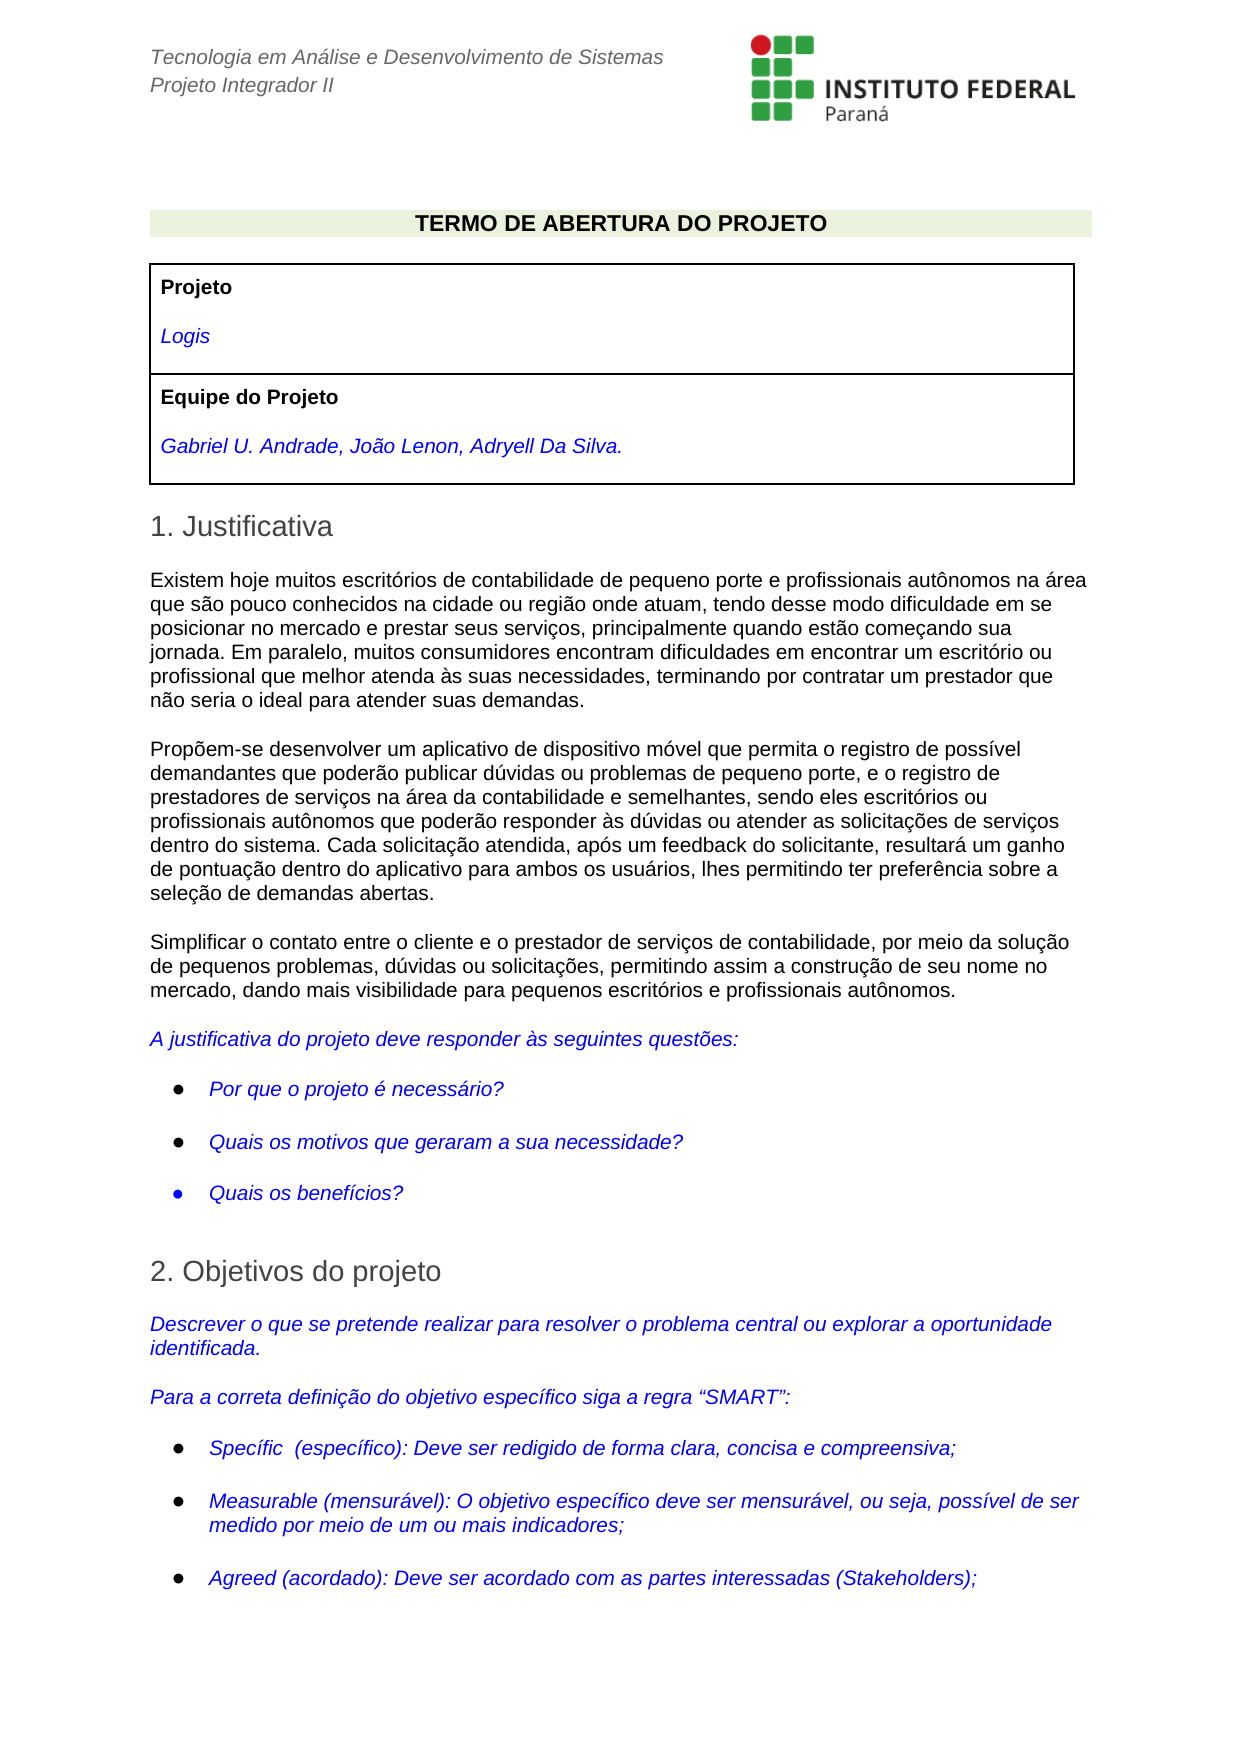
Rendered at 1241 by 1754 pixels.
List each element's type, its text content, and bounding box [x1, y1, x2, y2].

subtitle 1. Justificativa [150, 509, 1092, 543]
picture [724, 20, 1087, 140]
text TERMO DE ABERTURA DO PROJETO [150, 210, 1092, 237]
list Por que o projeto é necessário? [171, 1075, 1090, 1128]
text Existem hoje muitos escritórios de contabilidade de pequeno porte e profissionais autônomos na área que são pouco conhecidos na cidade ou região onde atuam, tendo desse modo dificuldade em se posicionar no mercado e prestar seus serviços, principalmente quando estão começando sua jornada. Em paralelo, muitos consumidores encontram dificuldades em encontrar um escritório ou profissional que melhor atenda às suas necessidades, terminando por contratar um prestador que não seria o ideal para atender suas demandas. [150, 568, 1090, 712]
text Para a correta definição do objetivo específico siga a regra “SMART”: [150, 1385, 1090, 1409]
list Agreed (acordado): Deve ser acordado com as partes interessadas (Stakeholders); [171, 1563, 1090, 1590]
table_cell Equipe do Projeto Gabriel U. Andrade, João Lenon, Adryell Da Silva. [151, 375, 1073, 483]
table_header Projeto Logis [151, 265, 1073, 373]
list Quais os benefícios? [171, 1181, 1090, 1229]
list Measurable (mensurável): O objetivo específico deve ser mensurável, ou seja, possível de ser medido por meio de um ou mais indicadores; [171, 1487, 1090, 1563]
text Descrever o que se pretende realizar para resolver o problema central ou explorar a oportunidade identificada. [150, 1312, 1090, 1360]
text Propõem-se desenvolver um aplicativo de dispositivo móvel que permita o registro de possível demandantes que poderão publicar dúvidas ou problemas de pequeno porte, e o registro de prestadores de serviços na área da contabilidade e semelhantes, sendo eles escritórios ou profissionais autônomos que poderão responder às dúvidas ou atender as solicitações de serviços dentro do sistema. Cada solicitação atendida, após um feedback do solicitante, resultará um ganho de pontuação dentro do aplicativo para ambos os usuários, lhes permitindo ter preferência sobre a seleção de demandas abertas. [150, 737, 1090, 904]
subtitle 2. Objetivos do projeto [150, 1254, 1090, 1287]
text A justificativa do projeto deve responder às seguintes questões: [150, 1026, 1090, 1050]
list Quais os motivos que geraram a sua necessidade? [171, 1128, 1090, 1181]
list Specífic (específico): Deve ser redigido de forma clara, concisa e compreensiva; [171, 1434, 1090, 1487]
text Simplificar o contato entre o cliente e o prestador de serviços de contabilidade, por meio da solução de pequenos problemas, dúvidas ou solicitações, permitindo assim a construção de seu nome no mercado, dando mais visibilidade para pequenos escritórios e profissionais autônomos. [150, 929, 1090, 1001]
